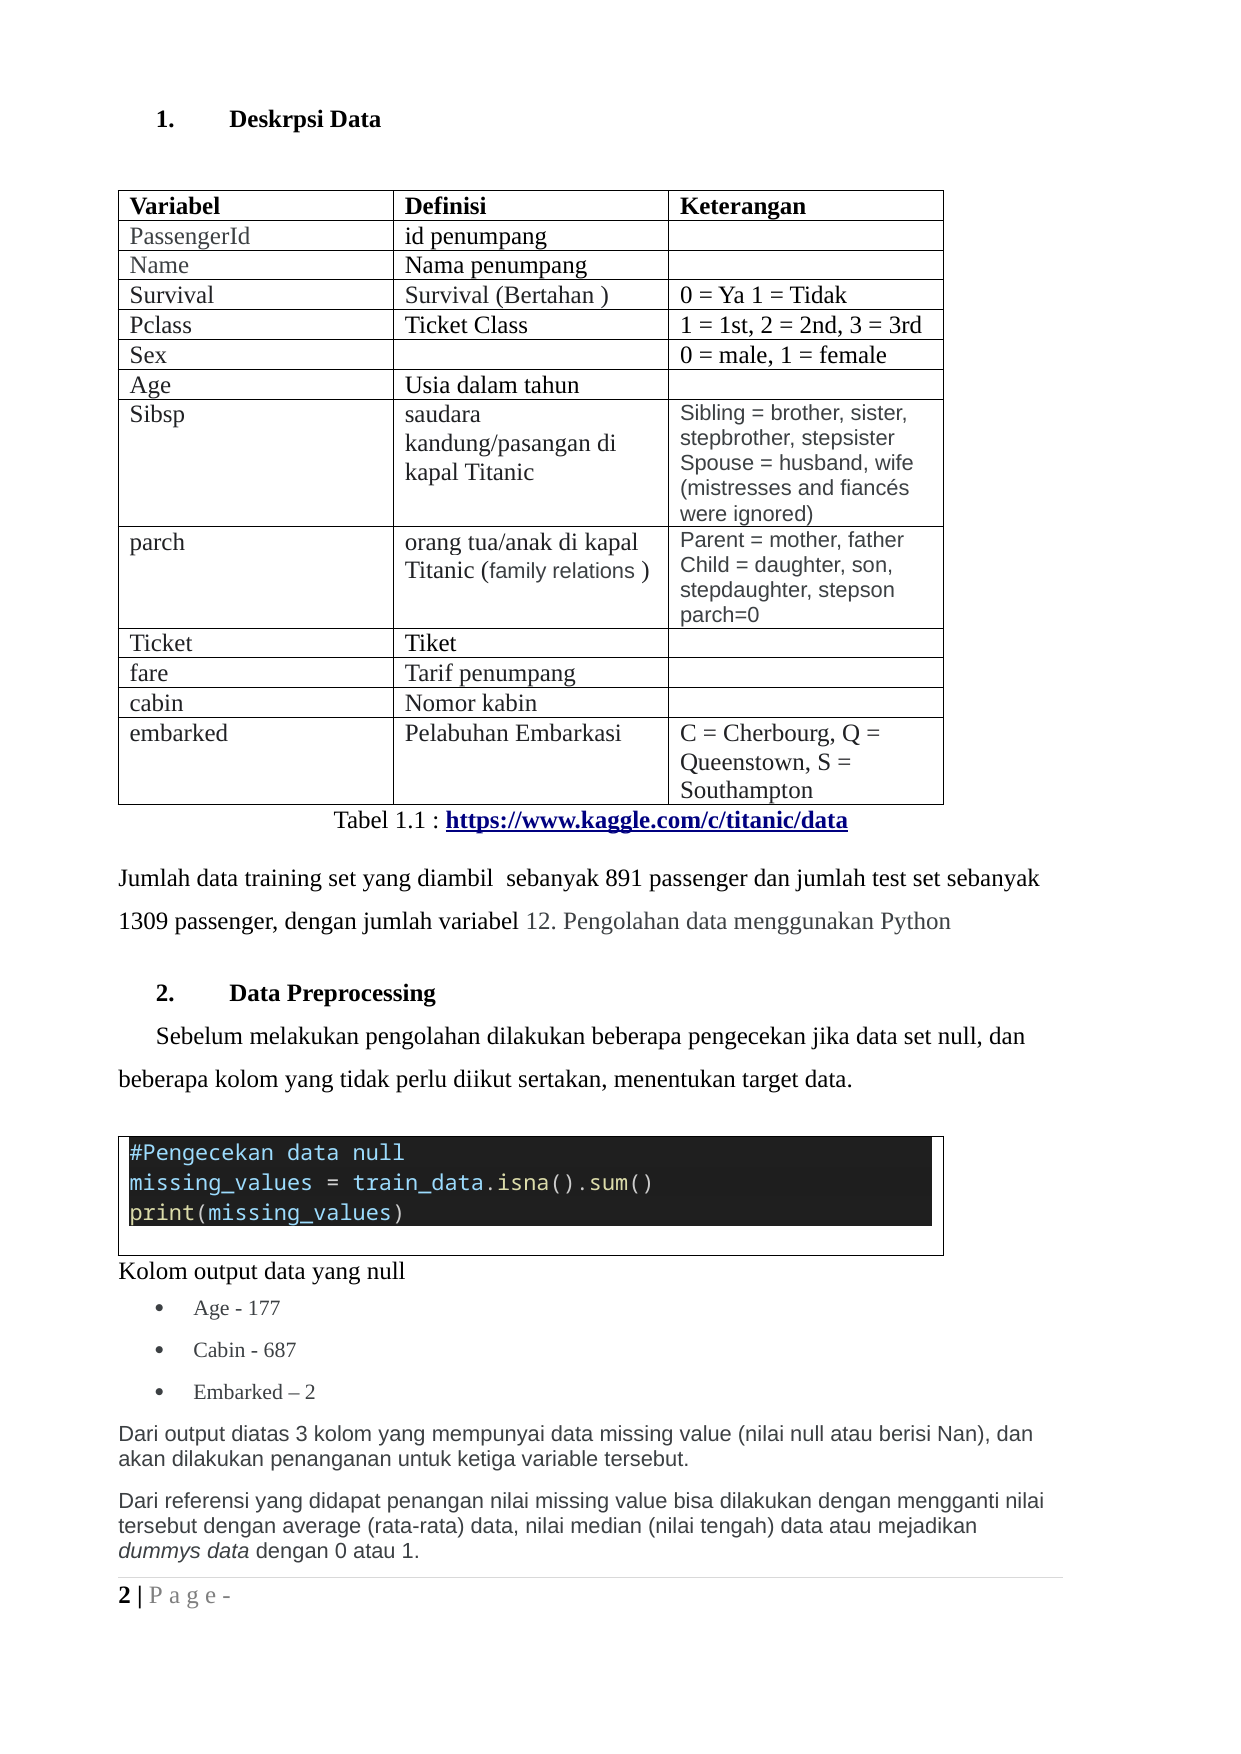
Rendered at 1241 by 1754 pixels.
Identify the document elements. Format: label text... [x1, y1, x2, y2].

table_header Keterangan [669, 191, 943, 220]
table_cell Name [119, 251, 393, 279]
table_cell Pelabuhan Embarkasi [394, 718, 668, 804]
table_cell Pclass [119, 310, 393, 339]
table_cell Age [119, 370, 393, 398]
table_cell fare [119, 658, 393, 687]
table_cell saudara kandung/pasangan di kapal Titanic [394, 400, 668, 526]
table_cell id penumpang [394, 221, 668, 249]
table_header Definisi [394, 191, 668, 220]
table_cell Tarif penumpang [394, 658, 668, 687]
table_cell Survival (Bertahan ) [394, 280, 668, 309]
table_cell embarked [119, 718, 393, 804]
table_cell [669, 658, 943, 687]
table_cell cabin [119, 688, 393, 717]
table_cell [669, 221, 943, 249]
table_cell PassengerId [119, 221, 393, 249]
text Sebelum melakukan pengolahan dilakukan beberapa pengecekan jika data set null, dan beberapa kolom yang tidak perlu diikut sertakan, menentukan target data. [118, 1021, 1063, 1093]
list Cabin - 687 [156, 1337, 1063, 1362]
table_cell orang tua/anak di kapal Titanic (family relations ) [394, 527, 668, 627]
list Deskrpsi Data [156, 104, 1063, 132]
table_cell [394, 340, 668, 369]
table_cell [669, 370, 943, 398]
table_cell 0 = Ya 1 = Tidak [669, 280, 943, 309]
table_cell Usia dalam tahun [394, 370, 668, 398]
table_cell [669, 251, 943, 279]
table_cell Tiket [394, 629, 668, 657]
table_cell Sex [119, 340, 393, 369]
table_cell parch [119, 527, 393, 627]
list Embarked – 2 [156, 1379, 1063, 1404]
text Tabel 1.1 : https://www.kaggle.com/c/titanic/data [118, 805, 1063, 834]
table_cell 0 = male, 1 = female [669, 340, 943, 369]
table_cell Nomor kabin [394, 688, 668, 717]
table_cell C = Cherbourg, Q = Queenstown, S = Southampton [669, 718, 943, 804]
table_cell Ticket Class [394, 310, 668, 339]
table_cell 1 = 1st, 2 = 2nd, 3 = 3rd [669, 310, 943, 339]
table_cell Nama penumpang [394, 251, 668, 279]
table_header #Pengecekan data null missing_values = train_data.isna().sum() print(missing_values) [119, 1137, 943, 1255]
table_cell Sibling = brother, sister, stepbrother, stepsister Spouse = husband, wife (mistresses and fiancés were ignored) [669, 400, 943, 526]
text Dari output diatas 3 kolom yang mempunyai data missing value (nilai null atau berisi Nan), dan akan dilakukan penanganan untuk ketiga variable tersebut. [118, 1421, 1063, 1471]
table_cell [669, 688, 943, 717]
text Dari referensi yang didapat penangan nilai missing value bisa dilakukan dengan mengganti nilai tersebut dengan average (rata-rata) data, nilai median (nilai tengah) data atau mejadikan dummys data dengan 0 atau 1. [118, 1488, 1063, 1563]
list Age - 177 [156, 1295, 1063, 1320]
table_header Variabel [119, 191, 393, 220]
table_cell [669, 629, 943, 657]
text Kolom output data yang null [118, 1256, 1063, 1285]
table_cell Sibsp [119, 400, 393, 526]
list Data Preprocessing [156, 978, 1063, 1006]
table_cell Survival [119, 280, 393, 309]
table_cell Parent = mother, father Child = daughter, son, stepdaughter, stepson parch=0 [669, 527, 943, 627]
table_cell Ticket [119, 629, 393, 657]
text Jumlah data training set yang diambil sebanyak 891 passenger dan jumlah test set sebanyak 1309 passenger, dengan jumlah variabel 12. Pengolahan data menggunakan Python [118, 863, 1063, 934]
